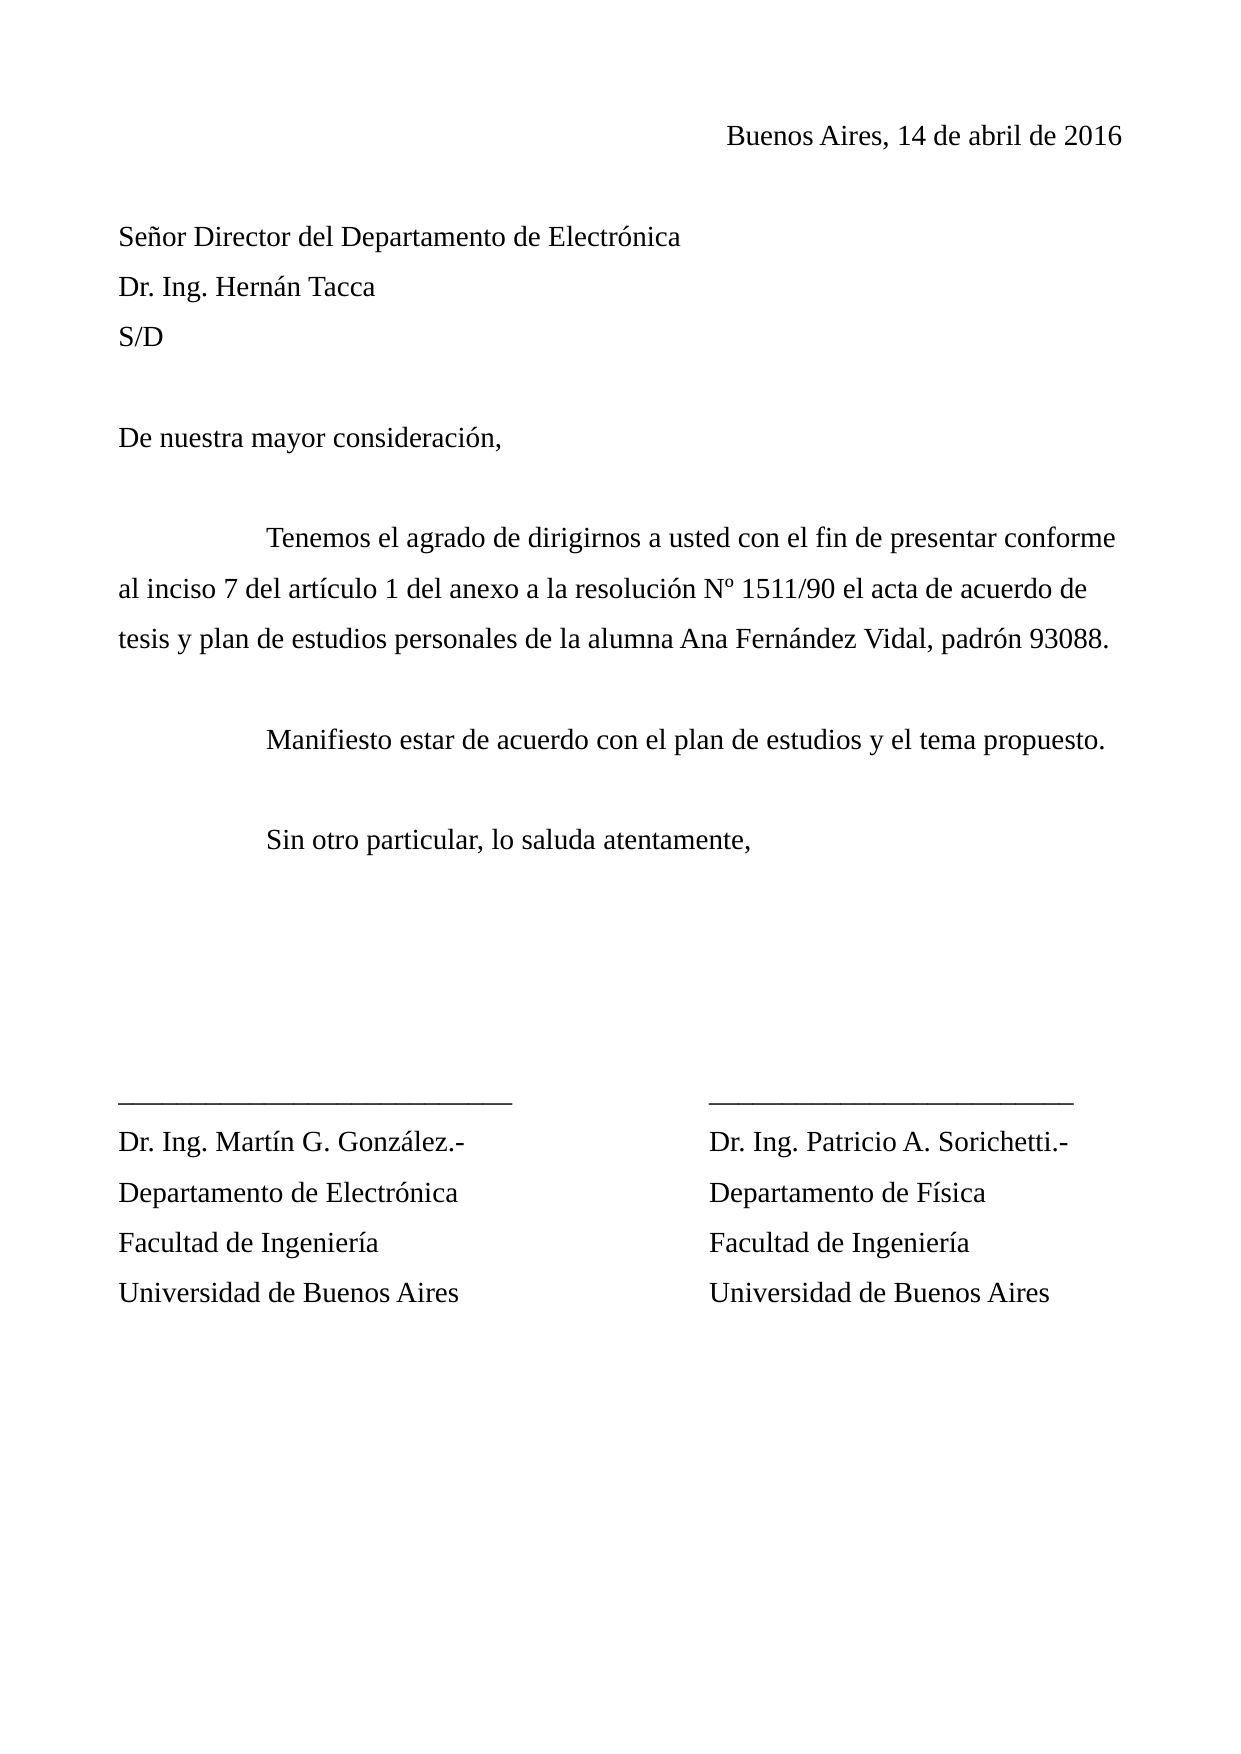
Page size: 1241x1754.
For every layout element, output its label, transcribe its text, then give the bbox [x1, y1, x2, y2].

text Señor Director del Departamento de Electrónica [118, 219, 1122, 252]
text ___________________________ _________________________ [118, 1074, 1122, 1108]
text Sin otro particular, lo saluda atentamente, [118, 822, 1122, 856]
text Buenos Aires, 14 de abril de 2016 [118, 118, 1122, 152]
text Dr. Ing. Martín G. González.- Dr. Ing. Patricio A. Sorichetti.- [118, 1124, 1122, 1158]
text Universidad de Buenos Aires Universidad de Buenos Aires [118, 1275, 1122, 1359]
text S/D [118, 319, 1122, 353]
text De nuestra mayor consideración, [118, 420, 1122, 453]
text Departamento de Electrónica Departamento de Física [118, 1175, 1122, 1208]
text Facultad de Ingeniería Facultad de Ingeniería [118, 1225, 1122, 1258]
text Manifiesto estar de acuerdo con el plan de estudios y el tema propuesto. [118, 722, 1122, 755]
text Dr. Ing. Hernán Tacca [118, 269, 1122, 303]
text Tenemos el agrado de dirigirnos a usted con el fin de presentar conforme al inciso 7 del artículo 1 del anexo a la resolución Nº 1511/90 el acta de acuerdo de tesis y plan de estudios personales de la alumna Ana Fernández Vidal, padrón 93088. [118, 521, 1122, 655]
